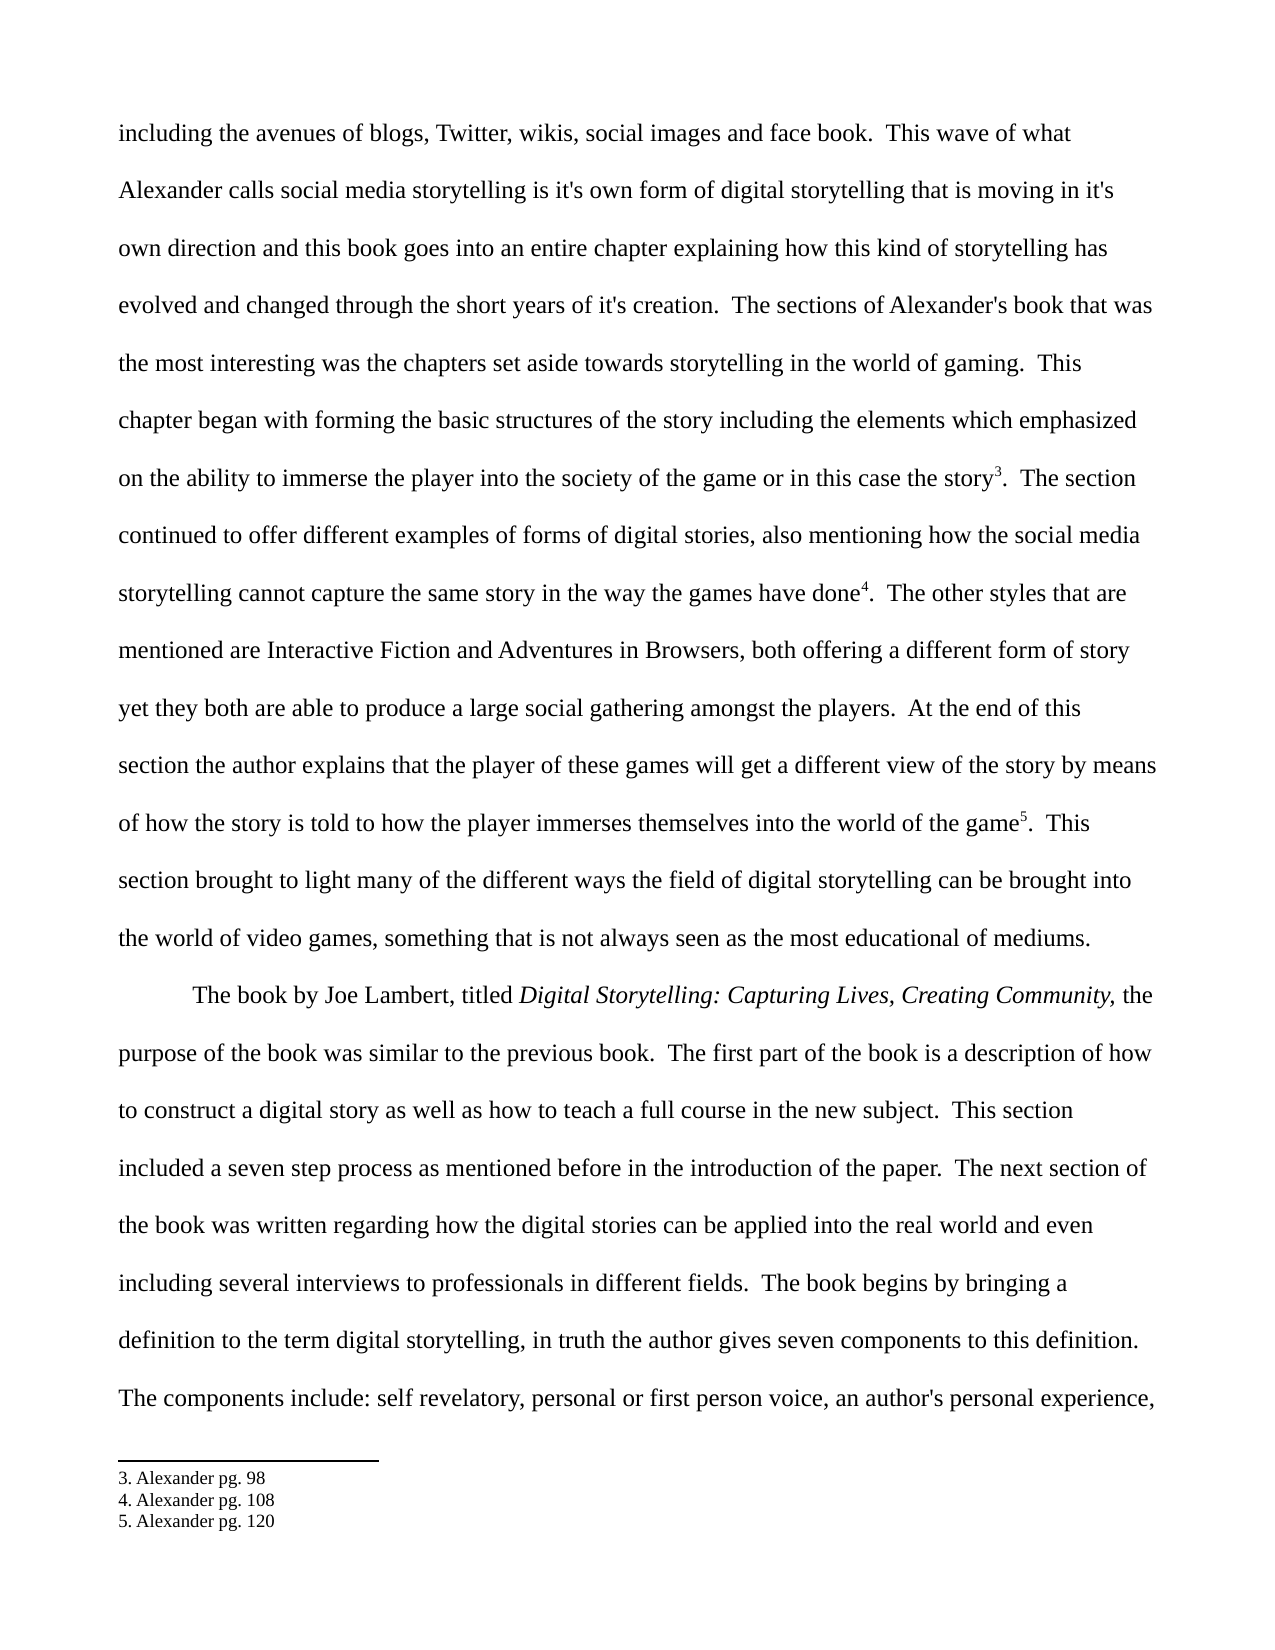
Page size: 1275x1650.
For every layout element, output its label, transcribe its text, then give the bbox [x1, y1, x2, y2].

text including the avenues of blogs, Twitter, wikis, social images and face book. This wave of what Alexander calls social media storytelling is it's own form of digital storytelling that is moving in it's own direction and this book goes into an entire chapter explaining how this kind of storytelling has evolved and changed through the short years of it's creation. The sections of Alexander's book that was the most interesting was the chapters set aside towards storytelling in the world of gaming. This chapter began with forming the basic structures of the story including the elements which emphasized on the ability to immerse the player into the society of the game or in this case the story. The section continued to offer different examples of forms of digital stories, also mentioning how the social media storytelling cannot capture the same story in the way the games have done. The other styles that are mentioned are Interactive Fiction and Adventures in Browsers, both offering a different form of story yet they both are able to produce a large social gathering amongst the players. At the end of this section the author explains that the player of these games will get a different view of the story by means of how the story is told to how the player immerses themselves into the world of the game. This section brought to light many of the different ways the field of digital storytelling can be brought into the world of video games, something that is not always seen as the most educational of mediums. [118, 118, 1157, 952]
text The book by Joe Lambert, titled Digital Storytelling: Capturing Lives, Creating Community, the purpose of the book was similar to the previous book. The first part of the book is a description of how to construct a digital story as well as how to teach a full course in the new subject. This section included a seven step process as mentioned before in the introduction of the paper. The next section of the book was written regarding how the digital stories can be applied into the real world and even including several interviews to professionals in different fields. The book begins by bringing a definition to the term digital storytelling, in truth the author gives seven components to this definition. The components include: self revelatory, personal or first person voice, an author's personal experience, [118, 981, 1157, 1412]
text . Alexander pg. 108 [118, 1489, 1157, 1510]
text . Alexander pg. 98 [118, 1467, 1157, 1489]
text . Alexander pg. 120 [118, 1510, 1157, 1532]
